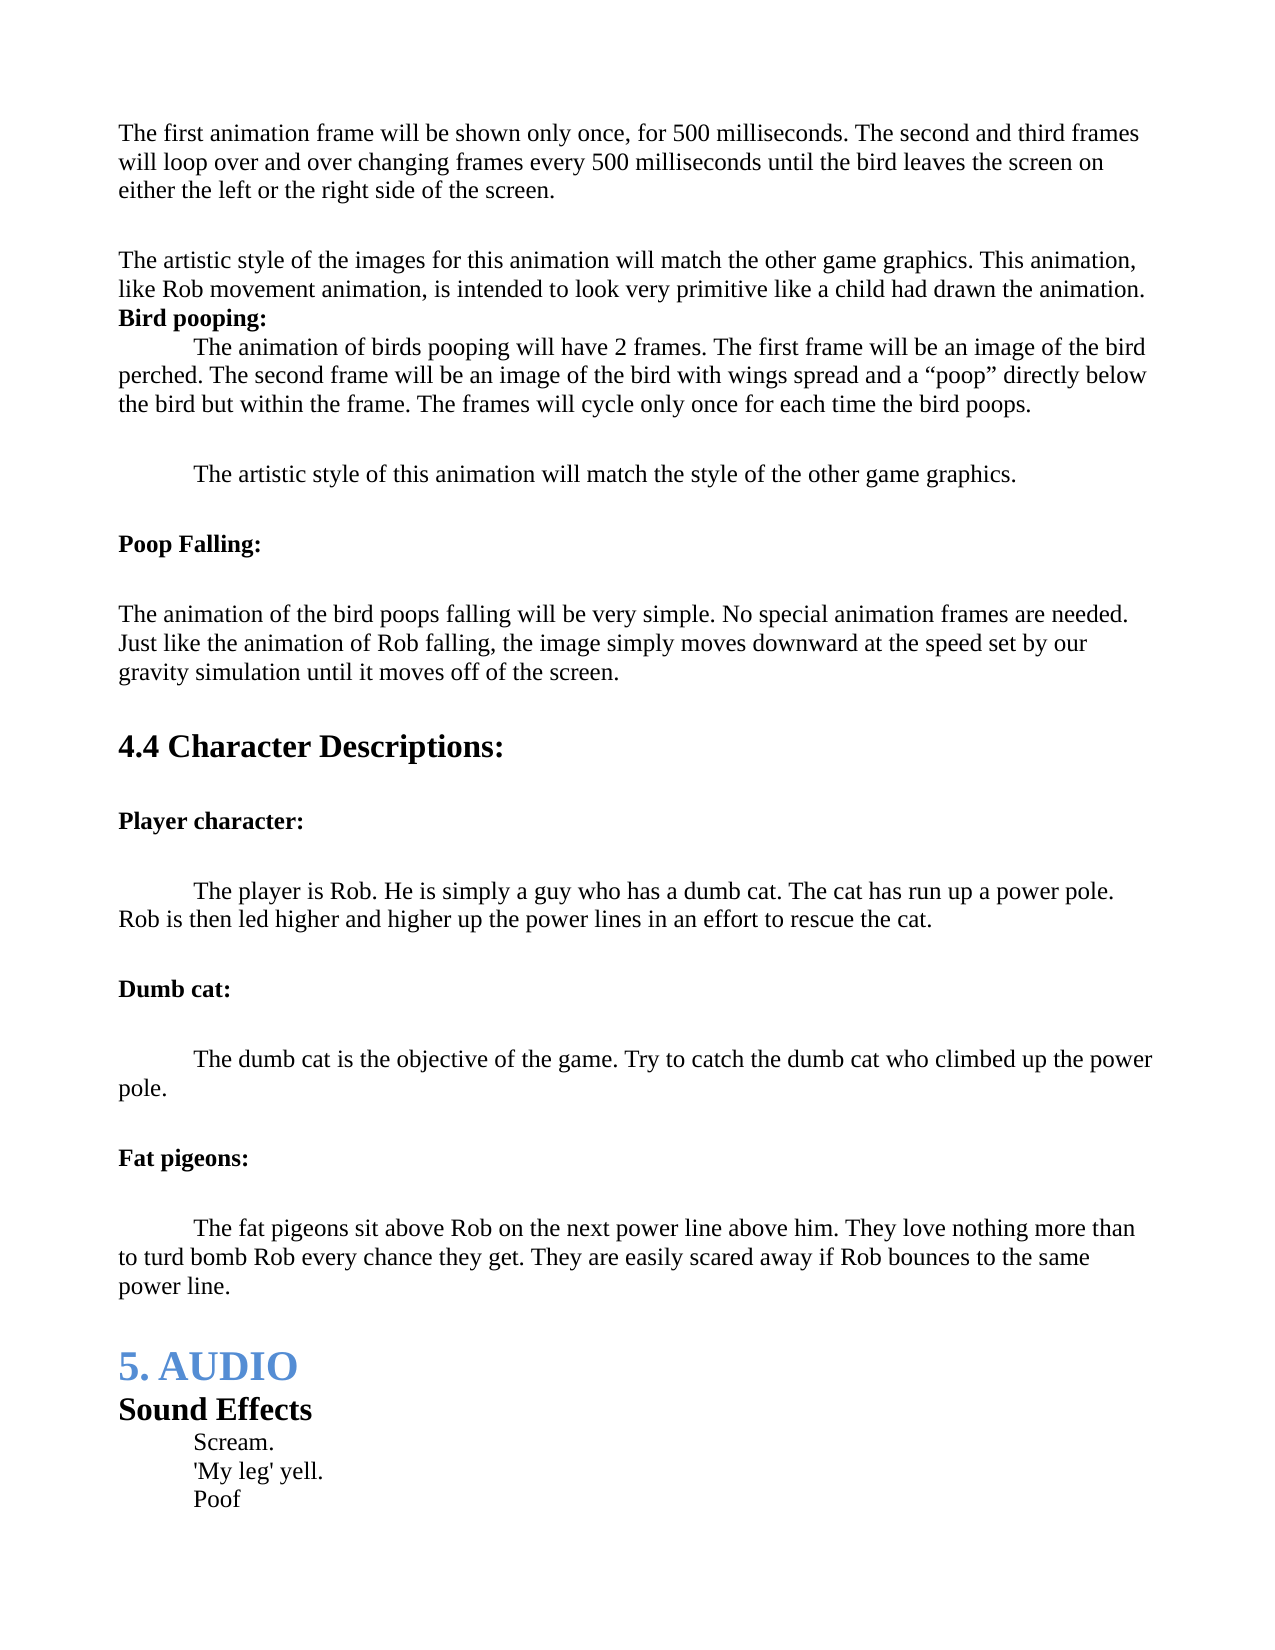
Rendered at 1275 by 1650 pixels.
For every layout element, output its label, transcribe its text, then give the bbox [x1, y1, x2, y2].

text Poop Falling: [118, 529, 1157, 558]
text Fat pigeons: [118, 1143, 1157, 1172]
text The artistic style of this animation will match the style of the other game graphics. [118, 459, 1157, 488]
text The fat pigeons sit above Rob on the next power line above him. They love nothing more than to turd bomb Rob every chance they get. They are easily scared away if Rob bounces to the same power line. [118, 1213, 1157, 1299]
text The player is Rob. He is simply a guy who has a dumb cat. The cat has run up a power pole. [118, 876, 1157, 904]
text Scream. [193, 1427, 1157, 1456]
text Rob is then led higher and higher up the power lines in an effort to rescue the cat. [118, 904, 1157, 933]
text Dumb cat: [118, 974, 1157, 1003]
text Sound Effects [118, 1389, 1157, 1427]
text 5. AUDIO [118, 1341, 1157, 1389]
text The first animation frame will be shown only once, for 500 milliseconds. The second and third frames will loop over and over changing frames every 500 milliseconds until the bird leaves the screen on either the left or the right side of the screen. [118, 118, 1157, 204]
text The artistic style of the images for this animation will match the other game graphics. This animation, like Rob movement animation, is intended to look very primitive like a child had drawn the animation. [118, 246, 1157, 303]
text Bird pooping: [118, 303, 1157, 332]
text The dumb cat is the objective of the game. Try to catch the dumb cat who climbed up the power pole. [118, 1044, 1157, 1102]
text The animation of the bird poops falling will be very simple. No special animation frames are needed. Just like the animation of Rob falling, the image simply moves downward at the speed set by our gravity simulation until it moves off of the screen. [118, 599, 1157, 686]
text The animation of birds pooping will have 2 frames. The first frame will be an image of the bird perched. The second frame will be an image of the bird with wings spread and a “poop” directly below the bird but within the frame. The frames will cycle only once for each time the bird poops. [118, 332, 1157, 418]
text 'My leg' yell. [193, 1456, 1157, 1484]
text Player character: [118, 806, 1157, 834]
text 4.4 Character Descriptions: [118, 727, 1157, 764]
text Poof [193, 1484, 1157, 1513]
